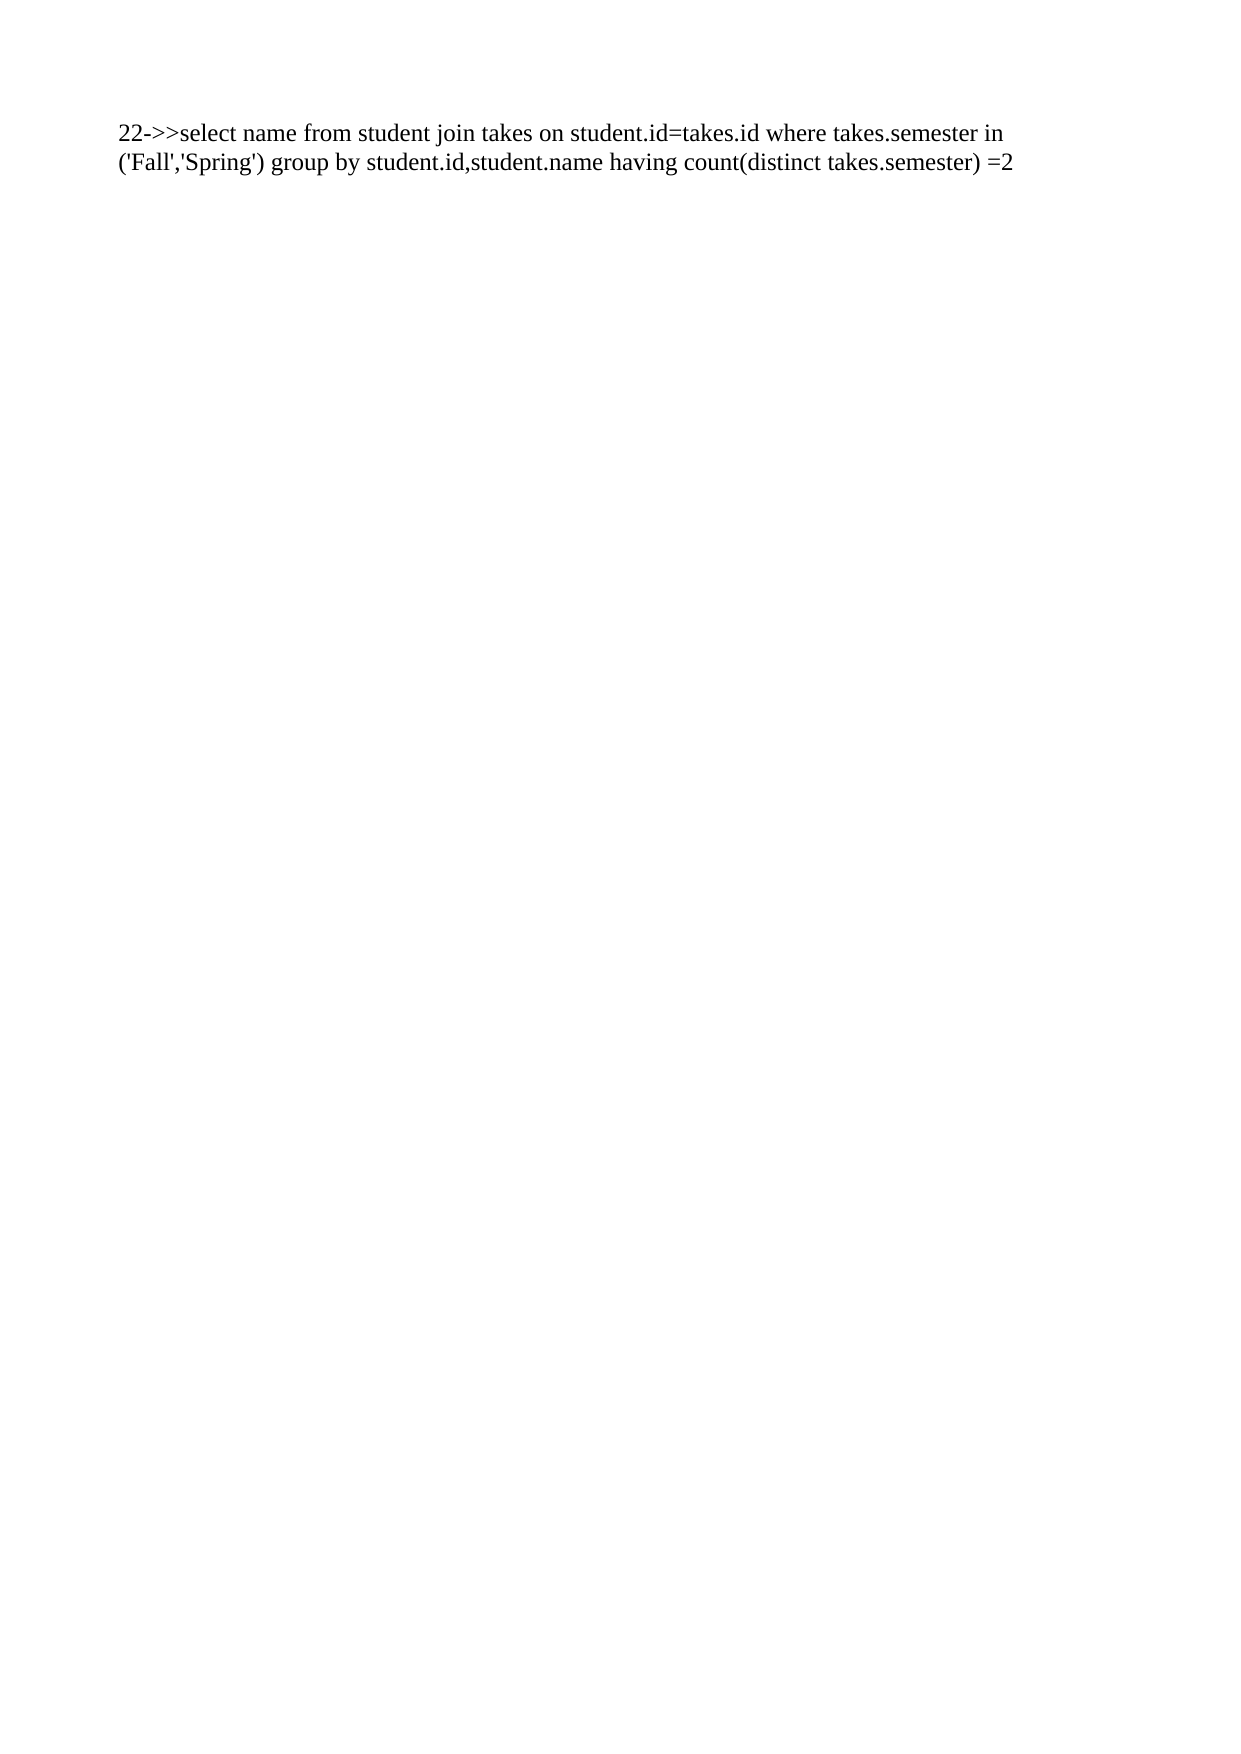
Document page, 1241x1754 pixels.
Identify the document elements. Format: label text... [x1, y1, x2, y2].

text 22->>select name from student join takes on student.id=takes.id where takes.semester in ('Fall','Spring') group by student.id,student.name having count(distinct takes.semester) =2 [118, 118, 1122, 176]
